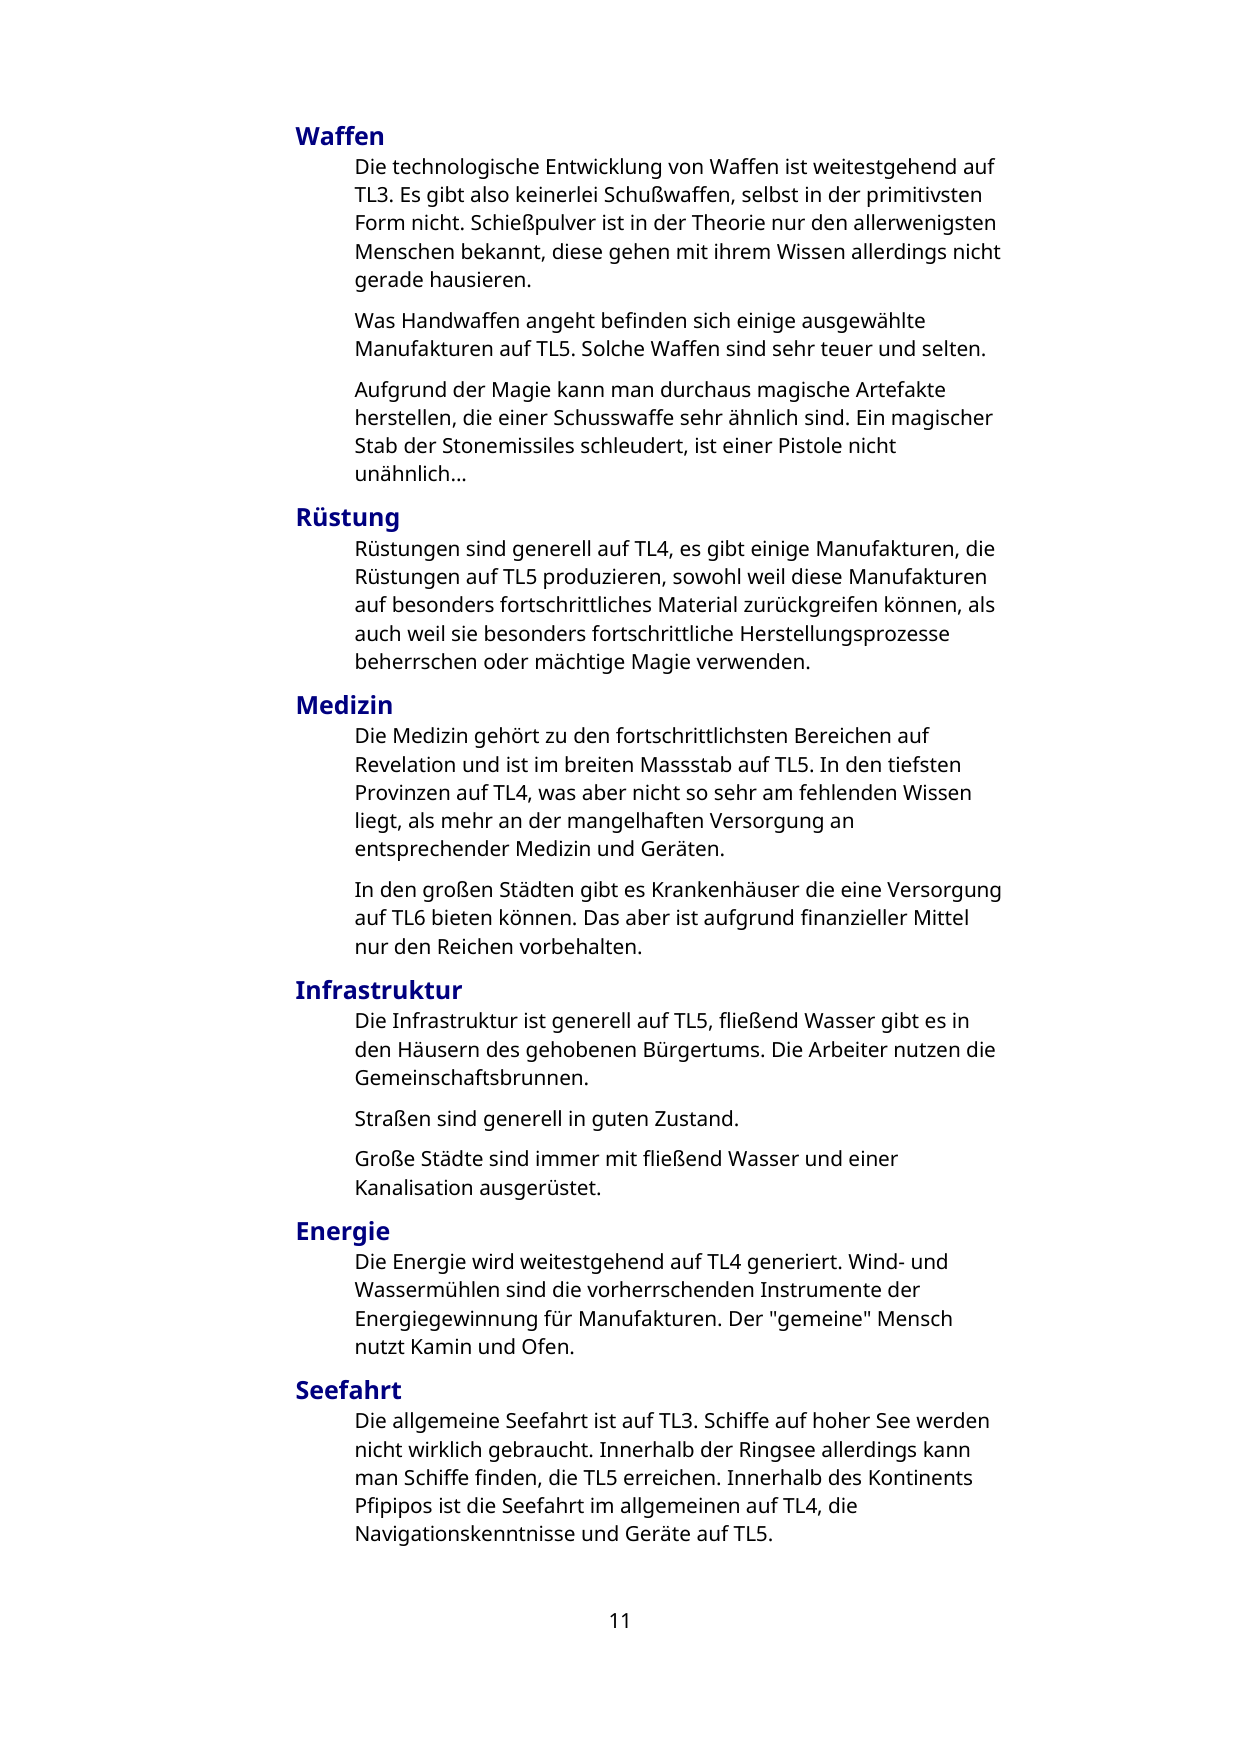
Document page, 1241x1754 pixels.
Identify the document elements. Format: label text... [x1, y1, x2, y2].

text In den großen Städten gibt es Krankenhäuser die eine Versorgung auf TL6 bieten können. Das aber ist aufgrund finanzieller Mittel nur den Reichen vorbehalten. [354, 875, 1004, 960]
text Große Städte sind immer mit fließend Wasser und einer Kanalisation ausgerüstet. [354, 1144, 1004, 1201]
text Die technologische Entwicklung von Waffen ist weitestgehend auf TL3. Es gibt also keinerlei Schußwaffen, selbst in der primitivsten Form nicht. Schießpulver ist in der Theorie nur den allerwenigsten Menschen bekannt, diese gehen mit ihrem Wissen allerdings nicht gerade hausieren. [354, 152, 1004, 293]
text Aufgrund der Magie kann man durchaus magische Artefakte herstellen, die einer Schusswaffe sehr ähnlich sind. Ein magischer Stab der Stonemissiles schleudert, ist einer Pistole nicht unähnlich... [354, 375, 1004, 488]
subtitle Infrastruktur [295, 972, 1004, 1006]
text Rüstungen sind generell auf TL4, es gibt einige Manufakturen, die Rüstungen auf TL5 produzieren, sowohl weil diese Manufakturen auf besonders fortschrittliches Material zurückgreifen können, als auch weil sie besonders fortschrittliche Herstellungsprozesse beherrschen oder mächtige Magie verwenden. [354, 534, 1004, 675]
text Straßen sind generell in guten Zustand. [354, 1104, 1004, 1132]
subtitle Rüstung [295, 500, 1004, 534]
subtitle Energie [295, 1213, 1004, 1247]
subtitle Seefahrt [295, 1373, 1004, 1407]
text Die Medizin gehört zu den fortschrittlichsten Bereichen auf Revelation und ist im breiten Massstab auf TL5. In den tiefsten Provinzen auf TL4, was aber nicht so sehr am fehlenden Wissen liegt, als mehr an der mangelhaften Versorgung an entsprechender Medizin und Geräten. [354, 722, 1004, 863]
text Die Energie wird weitestgehend auf TL4 generiert. Wind- und Wassermühlen sind die vorherrschenden Instrumente der Energiegewinnung für Manufakturen. Der "gemeine" Mensch nutzt Kamin und Ofen. [354, 1247, 1004, 1360]
text Die Infrastruktur ist generell auf TL5, fließend Wasser gibt es in den Häusern des gehobenen Bürgertums. Die Arbeiter nutzen die Gemeinschaftsbrunnen. [354, 1006, 1004, 1091]
text Was Handwaffen angeht befinden sich einige ausgewählte Manufakturen auf TL5. Solche Waffen sind sehr teuer und selten. [354, 306, 1004, 362]
subtitle Waffen [295, 118, 1004, 152]
text Die allgemeine Seefahrt ist auf TL3. Schiffe auf hoher See werden nicht wirklich gebraucht. Innerhalb der Ringsee allerdings kann man Schiffe finden, die TL5 erreichen. Innerhalb des Kontinents Pfipipos ist die Seefahrt im allgemeinen auf TL4, die Navigationskenntnisse und Geräte auf TL5. [354, 1407, 1004, 1548]
subtitle Medizin [295, 688, 1004, 722]
